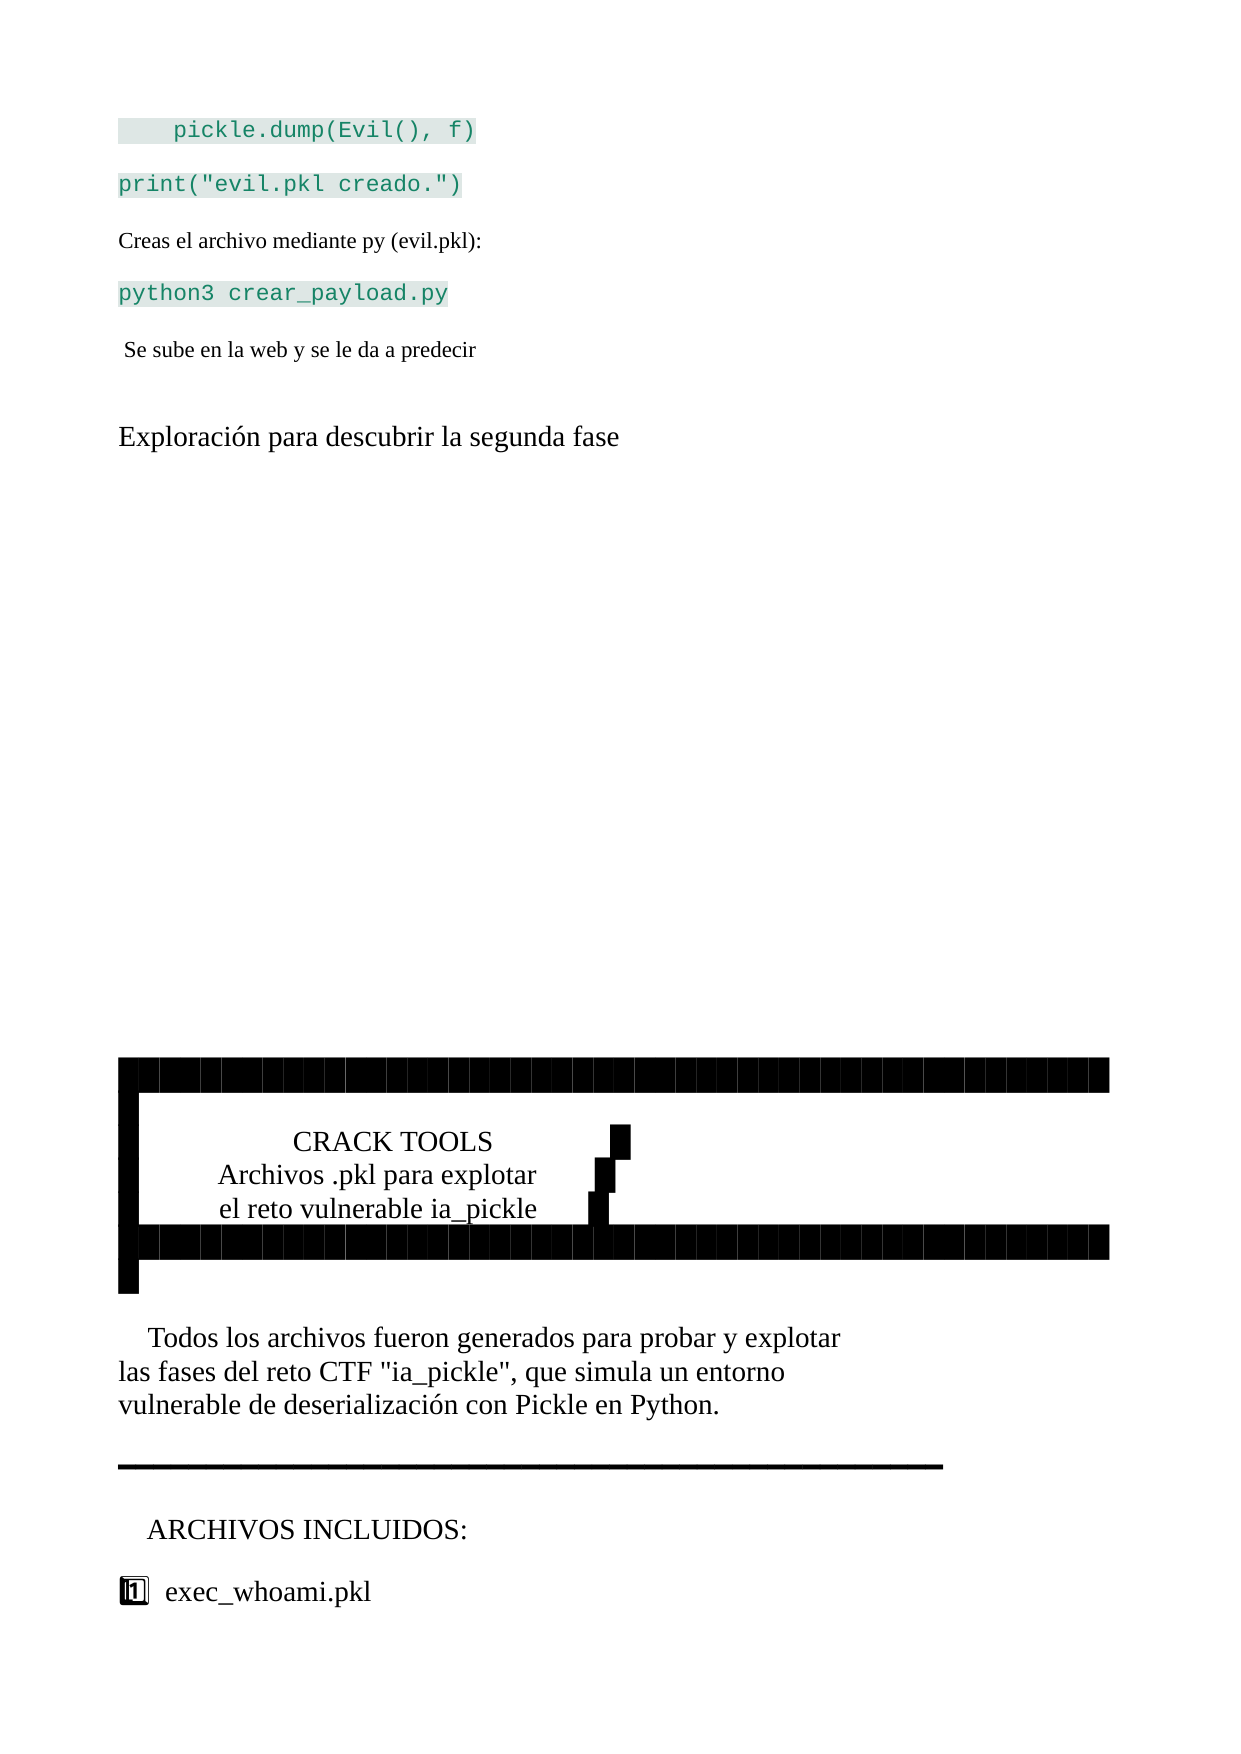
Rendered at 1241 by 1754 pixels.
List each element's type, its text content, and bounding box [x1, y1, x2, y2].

text Se sube en la web y se le da a predecir [118, 336, 1122, 362]
text █ el reto vulnerable ia_pickle █ [609, 1191, 1122, 1224]
text █ 📁 CRACK TOOLS █ [139, 1124, 610, 1157]
text print("evil.pkl creado.") [118, 172, 1122, 198]
text █████████████████████████████████████████████████ [139, 1224, 1122, 1292]
text pickle.dump(Evil(), f) [476, 118, 1122, 144]
text Exploración para descubrir la segunda fase [118, 419, 1122, 453]
text Creas el archivo mediante py (evil.pkl): [118, 227, 1122, 253]
text 1️⃣ exec_whoami.pkl [118, 1574, 1122, 1608]
text █ 📁 CRACK TOOLS █ [631, 1124, 1122, 1157]
text 📂 ARCHIVOS INCLUIDOS: [118, 1512, 1122, 1546]
text █████████████████████████████████████████████████ [139, 1057, 1122, 1124]
text █ Archivos .pkl para explotar █ [615, 1157, 1122, 1191]
text las fases del reto CTF "ia_pickle", que simula un entorno [118, 1354, 1122, 1387]
text python3 crear_payload.py [448, 281, 1122, 307]
text vulnerable de deserialización con Pickle en Python. [118, 1387, 1122, 1421]
text █ Archivos .pkl para explotar █ [139, 1157, 594, 1191]
text 📝 Todos los archivos fueron generados para probar y explotar [118, 1320, 1122, 1354]
text ━━━━━━━━━━━━━━━━━━━━━━━━━━━━━━━━━━━━━━━━━━━━━━━ [118, 1450, 1122, 1483]
text █ el reto vulnerable ia_pickle █ [139, 1191, 588, 1224]
